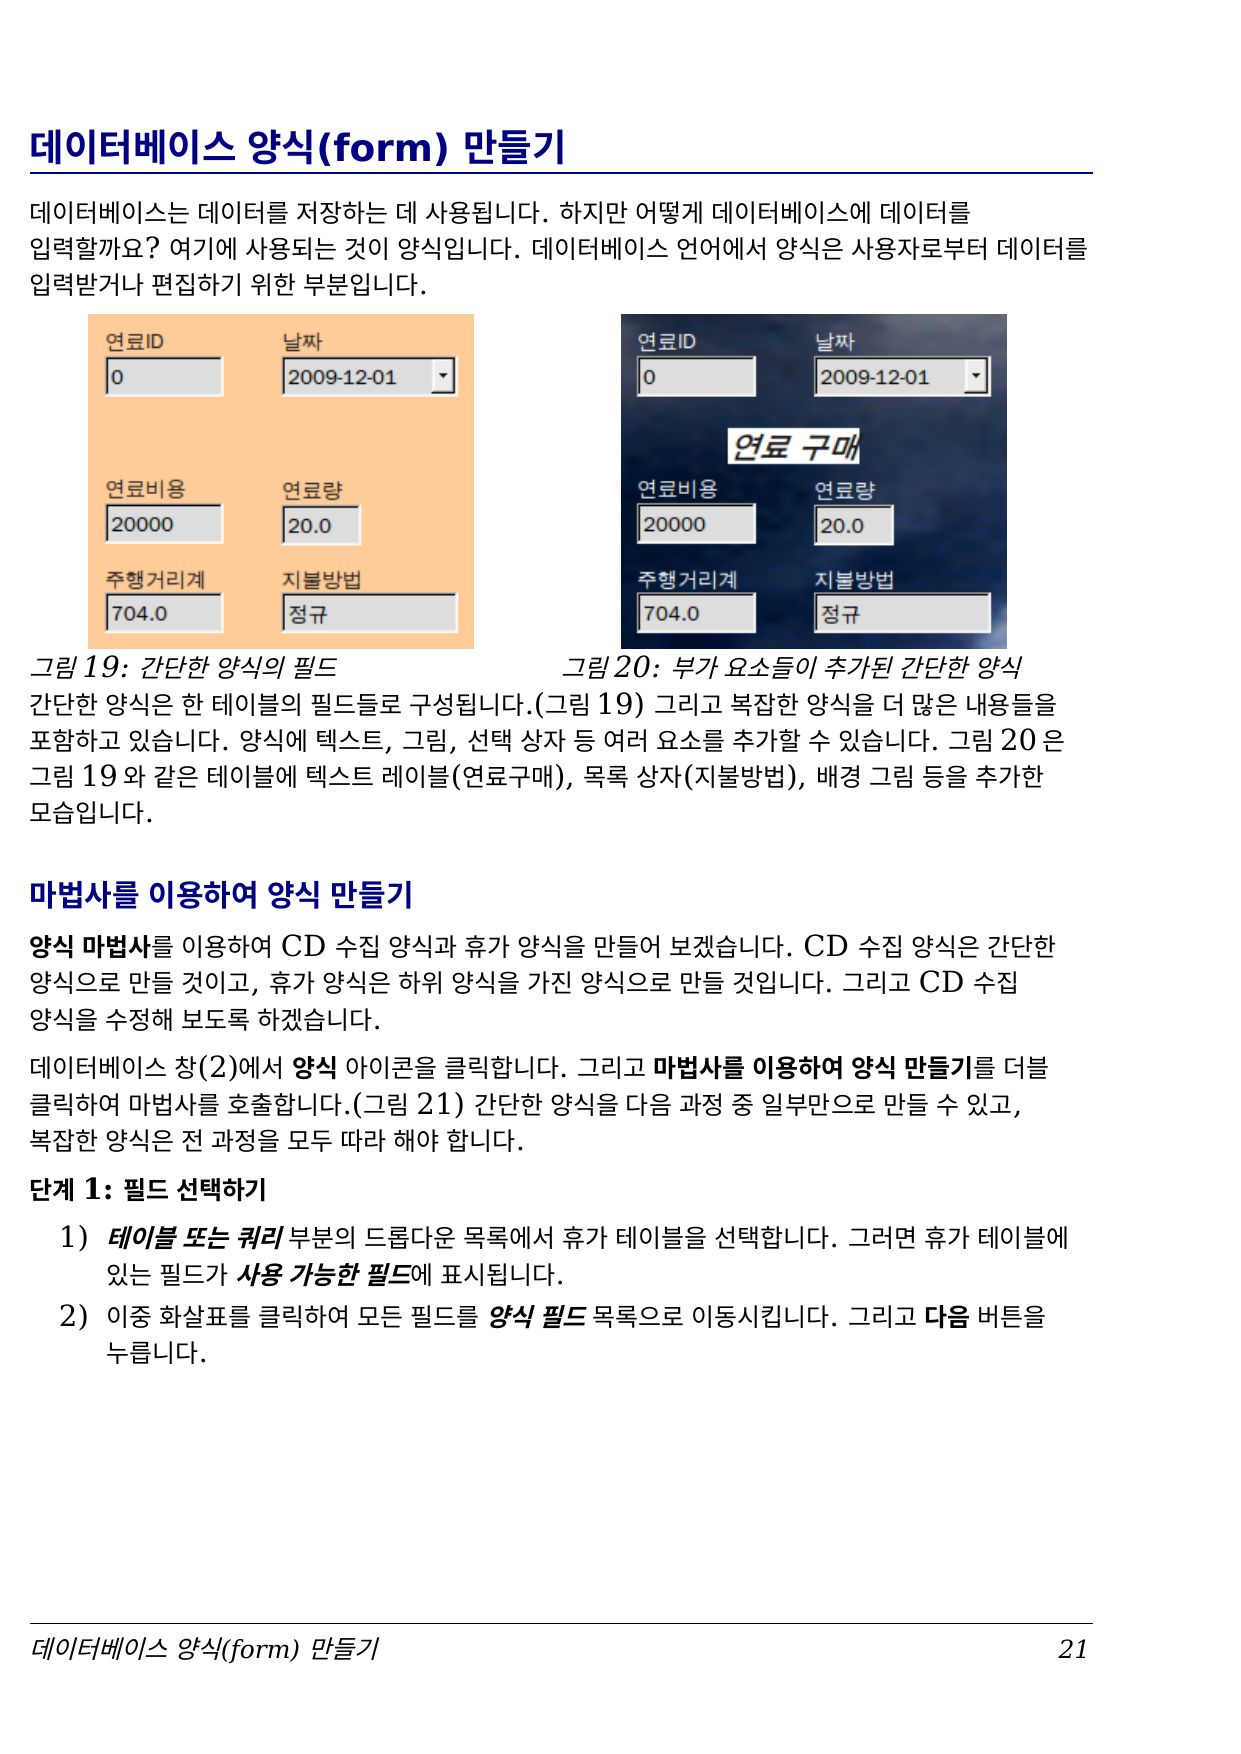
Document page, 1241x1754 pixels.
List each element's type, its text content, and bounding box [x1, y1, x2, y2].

text 간단한 양식은 한 테이블의 필드들로 구성됩니다.(그림19) 그리고 복잡한 양식을 더 많은 내용들을 포함하고 있습니다. 양식에 텍스트, 그림, 선택 상자 등 여러 요소를 추가할 수 있습니다. 그림20은 그림19와 같은 테이블에 텍스트 레이블(연료구매), 목록 상자(지불방법), 배경 그림 등을 추가한 모습입니다. [29, 685, 1093, 830]
subtitle 데이터베이스 양식(form) 만들기 [29, 118, 1093, 174]
list 이중 화살표를 클릭하여 모든 필드를 양식 필드 목록으로 이동시킵니다. 그리고 다음 버튼을 누릅니다. [88, 1298, 1093, 1370]
table_header [30, 315, 561, 685]
subtitle 마법사를 이용하여 양식 만들기 [29, 872, 1093, 915]
picture [621, 314, 1007, 649]
picture [88, 314, 474, 649]
text 단계 1: 필드 선택하기 [29, 1170, 1093, 1206]
list 테이블 또는 쿼리 부분의 드롭다운 목록에서 휴가 테이블을 선택합니다. 그러면 휴가 테이블에 있는 필드가 사용 가능한 필드에 표시됩니다. [88, 1219, 1093, 1291]
text 데이터베이스 창(그림 2)에서 양식 아이콘을 클릭합니다. 그리고 마법사를 이용하여 양식 만들기를 더블 클릭하여 마법사를 호출합니다.(그림 21) 간단한 양식을 다음 과정 중 일부만으로 만들 수 있고, 복잡한 양식은 전 과정을 모두 따라 해야 합니다. [29, 1049, 1093, 1158]
table_header [561, 315, 1093, 685]
text 데이터베이스는 데이터를 저장하는 데 사용됩니다. 하지만 어떻게 데이터베이스에 데이터를 입력할까요? 여기에 사용되는 것이 양식입니다. 데이터베이스 언어에서 양식은 사용자로부터 데이터를 입력받거나 편집하기 위한 부분입니다. [29, 193, 1093, 302]
text 양식 마법사를 이용하여 CD 수집 양식과 휴가 양식을 만들어 보겠습니다. CD 수집 양식은 간단한 양식으로 만들 것이고, 휴가 양식은 하위 양식을 가진 양식으로 만들 것입니다. 그리고 CD 수집 양식을 수정해 보도록 하겠습니다. [29, 928, 1093, 1036]
